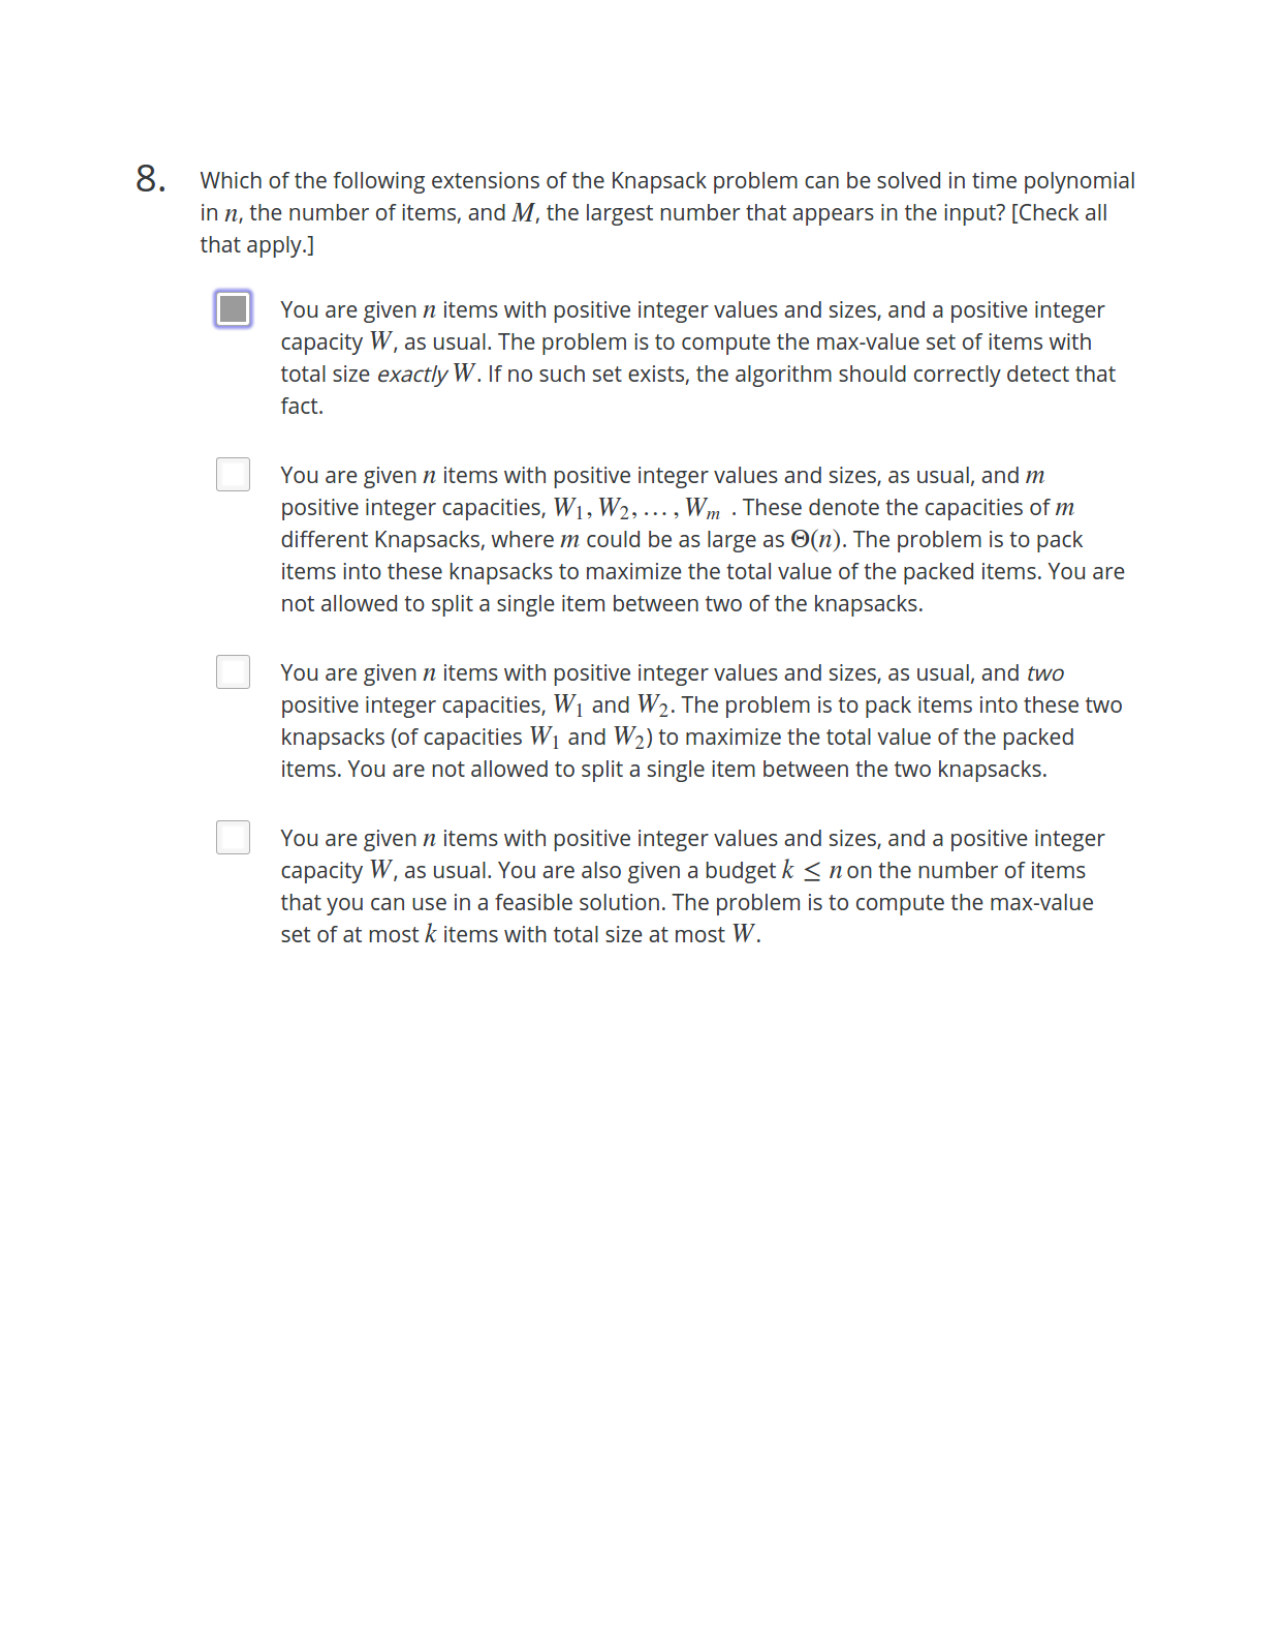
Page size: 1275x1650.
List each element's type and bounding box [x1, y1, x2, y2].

picture [118, 146, 1157, 962]
